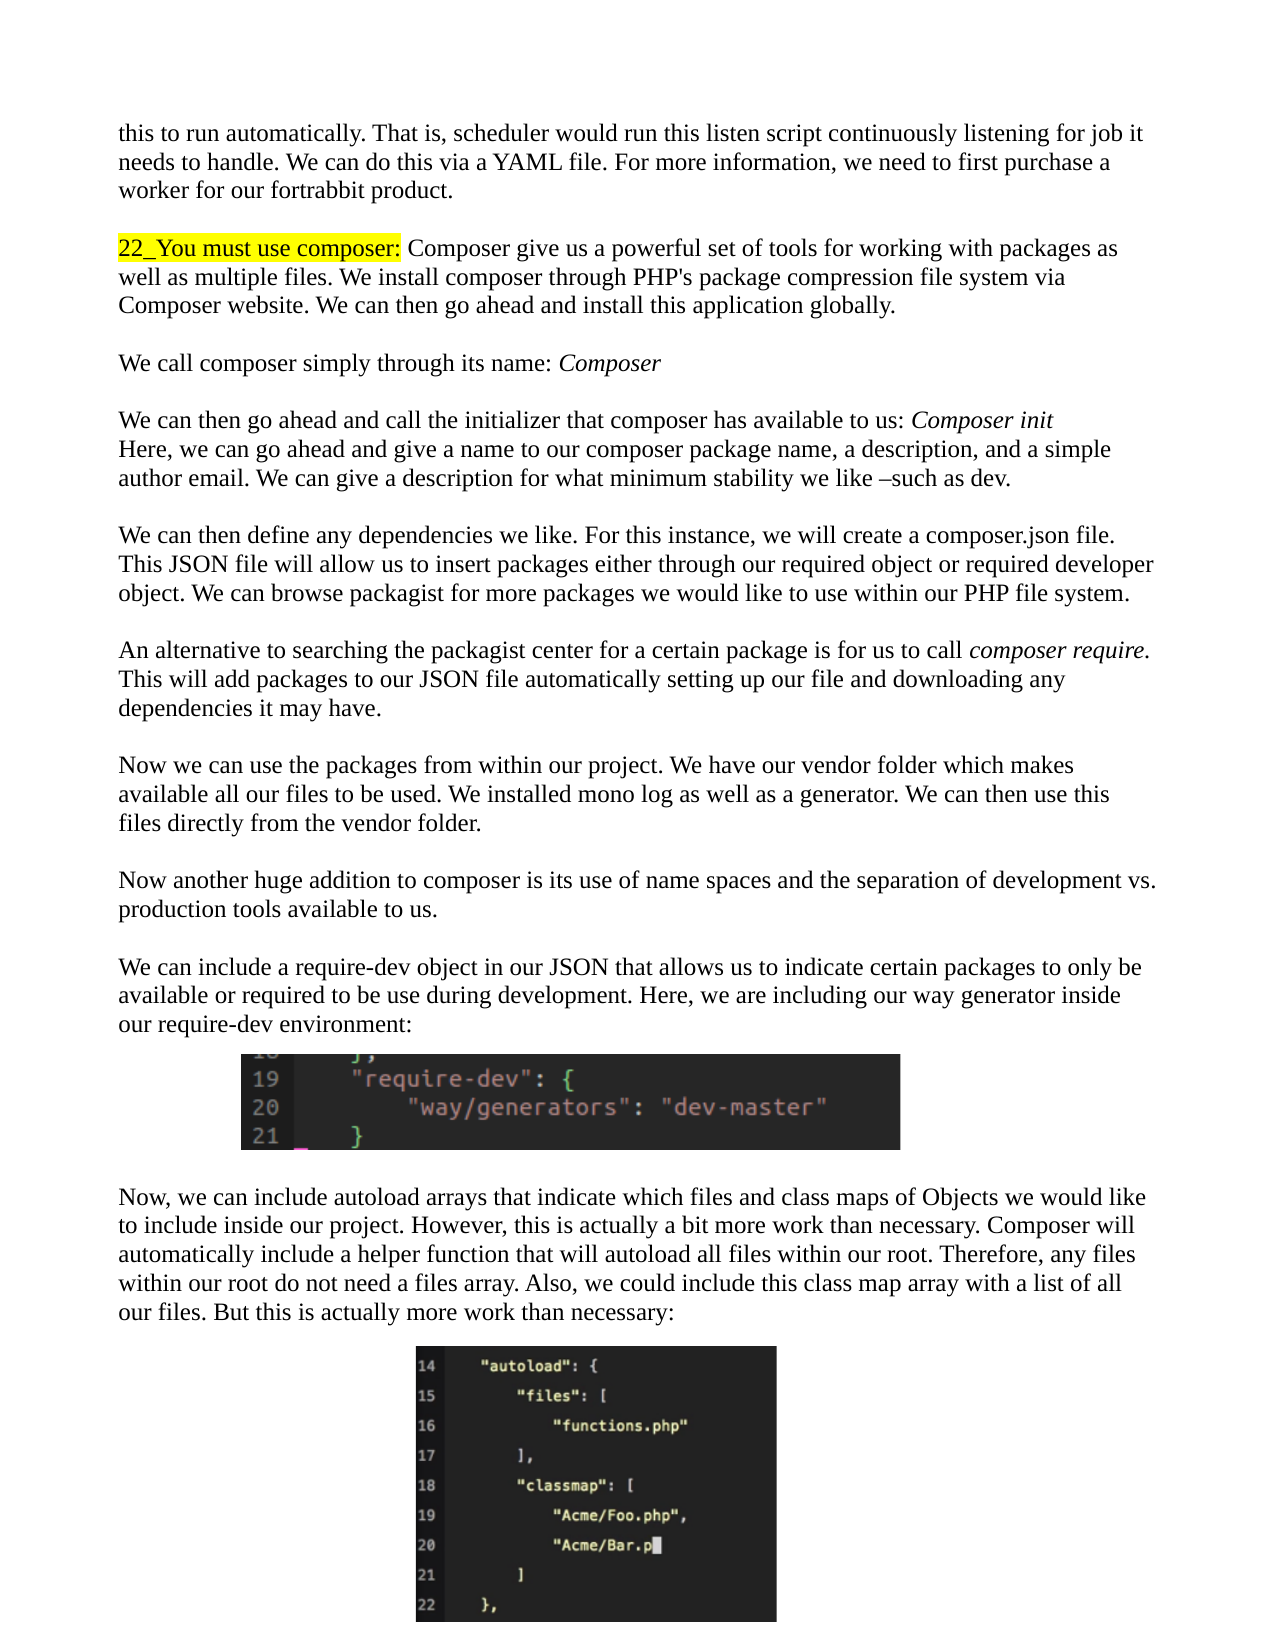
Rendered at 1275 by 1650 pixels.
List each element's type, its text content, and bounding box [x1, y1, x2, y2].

text This will add packages to our JSON file automatically setting up our file and downloading any dependencies it may have. [118, 664, 1157, 722]
picture [241, 1054, 901, 1150]
text We can then go ahead and call the initializer that composer has available to us: Composer init [118, 406, 1157, 434]
text Now another huge addition to composer is its use of name spaces and the separation of development vs. production tools available to us. [118, 866, 1157, 923]
text this to run automatically. That is, scheduler would run this listen script continuously listening for job it needs to handle. We can do this via a YAML file. For more information, we need to first purchase a worker for our fortrabbit product. [118, 118, 1157, 204]
text Here, we can go ahead and give a name to our composer package name, a description, and a simple author email. We can give a description for what minimum stability we like –such as dev. [118, 434, 1157, 492]
text We can then define any dependencies we like. For this instance, we will create a composer.json file. This JSON file will allow us to insert packages either through our required object or required developer object. We can browse packagist for more packages we would like to use within our PHP file system. [118, 521, 1157, 607]
text 22_You must use composer: Composer give us a powerful set of tools for working with packages as well as multiple files. We install composer through PHP's package compression file system via Composer website. We can then go ahead and install this application globally. [118, 233, 1157, 319]
text An alternative to searching the packagist center for a certain package is for us to call composer require. [118, 636, 1157, 664]
picture [415, 1346, 777, 1622]
text We call composer simply through its name: Composer [118, 348, 1157, 377]
text Now we can use the packages from within our project. We have our vendor folder which makes available all our files to be used. We installed mono log as well as a generator. We can then use this files directly from the vendor folder. [118, 751, 1157, 837]
text Now, we can include autoload arrays that indicate which files and class maps of Objects we would like to include inside our project. However, this is actually a bit more work than necessary. Composer will automatically include a helper function that will autoload all files within our root. Therefore, any files within our root do not need a files array. Also, we could include this class map array with a list of all our files. But this is actually more work than necessary: [118, 1182, 1157, 1326]
text We can include a require-dev object in our JSON that allows us to indicate certain packages to only be available or required to be use during development. Here, we are including our way generator inside our require-dev environment: [118, 952, 1157, 1096]
